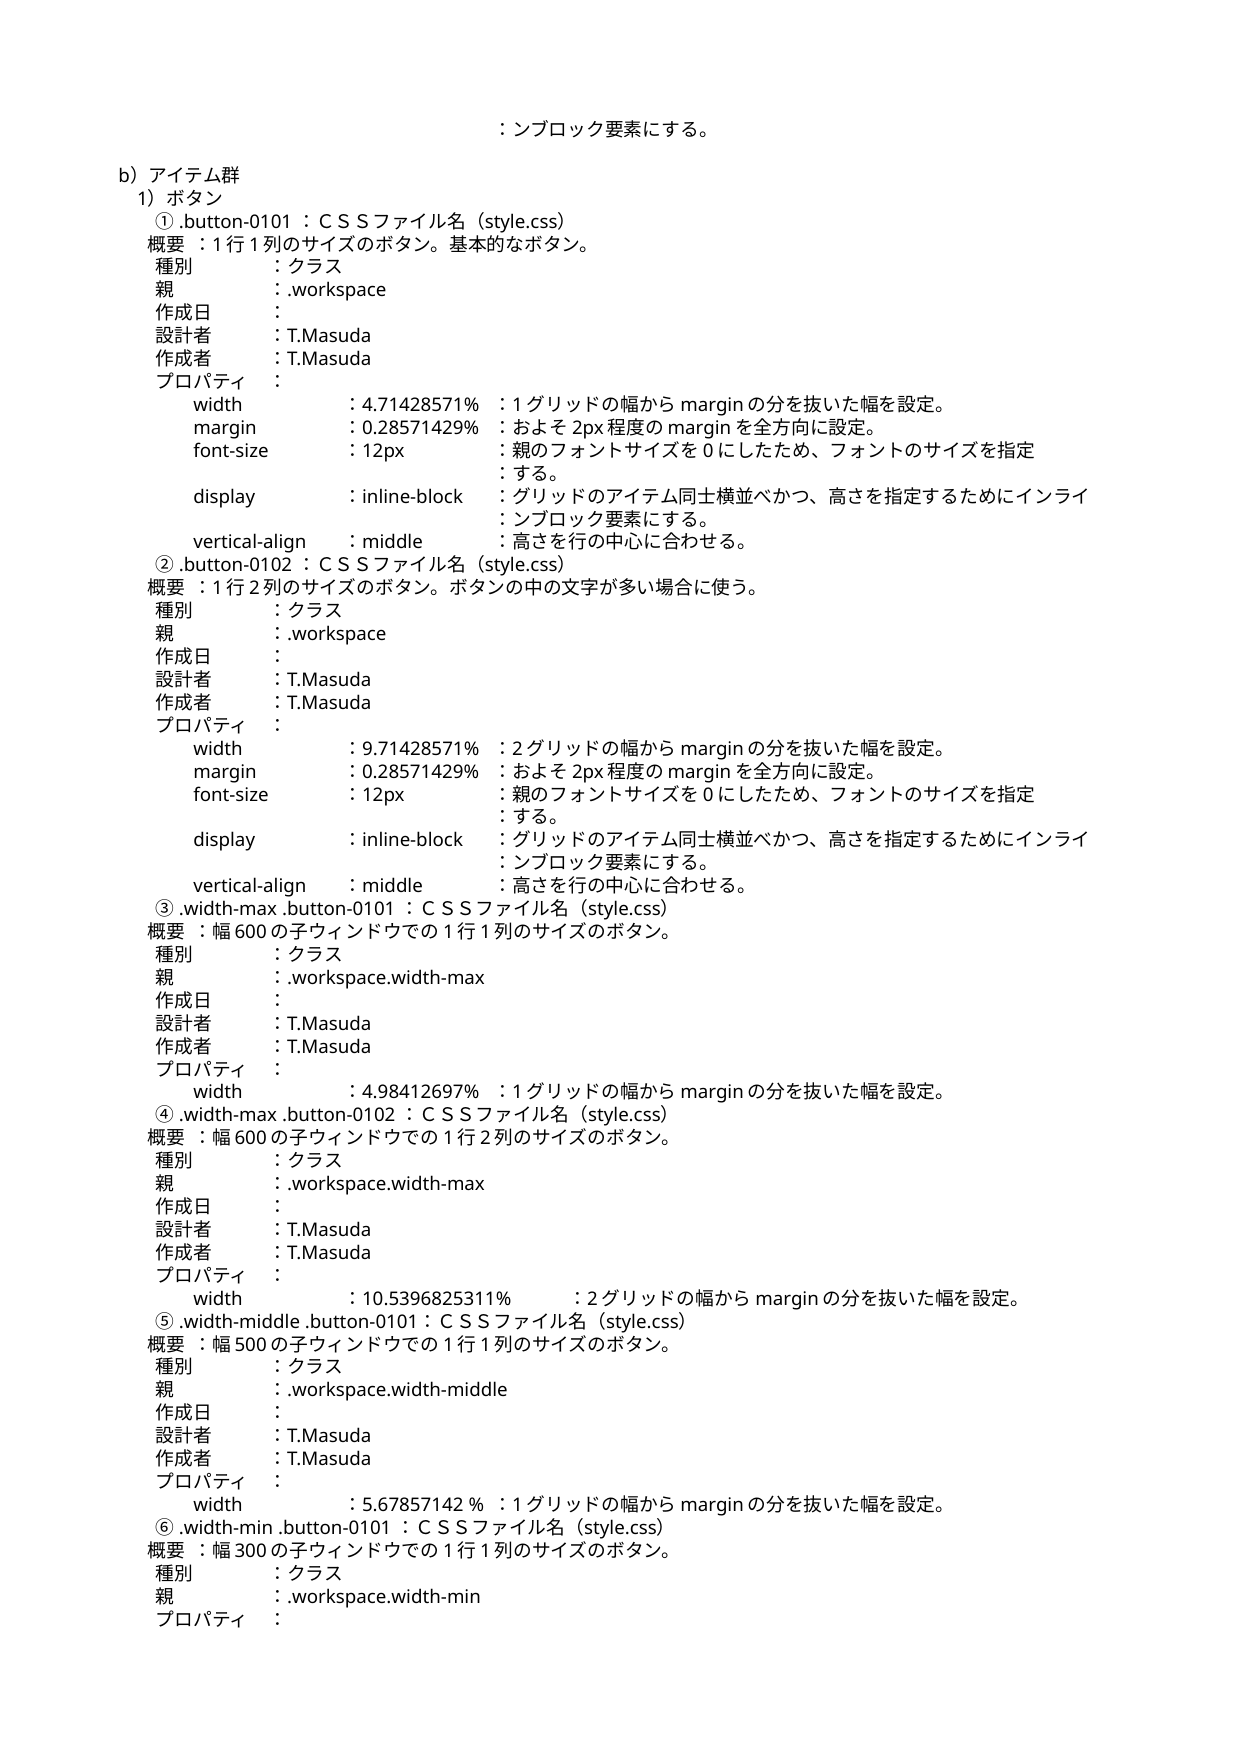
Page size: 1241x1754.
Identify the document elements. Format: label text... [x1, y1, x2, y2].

text ：する。 [118, 806, 1122, 828]
text 設計者 ：T.Masuda [118, 1218, 1122, 1241]
text 1）ボタン [118, 187, 1122, 210]
text プロパティ ： [118, 1470, 1122, 1493]
text 作成日 ： [118, 301, 1122, 324]
text 親 ：.workspace.width-max [118, 1172, 1122, 1195]
text 種別 ：クラス [118, 1356, 1122, 1378]
text 種別 ：クラス [118, 1562, 1122, 1585]
text 概要 ：幅500の子ウィンドウでの1行1列のサイズのボタン。 [118, 1333, 1122, 1356]
text 作成日 ： [118, 989, 1122, 1012]
text ：ンブロック要素にする。 [118, 508, 1122, 531]
text ⑤ .width-middle .button-0101：ＣＳＳファイル名（style.css） [118, 1310, 1122, 1333]
text vertical-align ：middle ：高さを行の中心に合わせる。 [118, 531, 1122, 553]
text プロパティ ： [118, 714, 1122, 737]
text display ：inline-block ：グリッドのアイテム同士横並べかつ、高さを指定するためにインライ [118, 485, 1122, 508]
text b）アイテム群 [118, 164, 1122, 187]
text 概要 ：1行2列のサイズのボタン。ボタンの中の文字が多い場合に使う。 [118, 576, 1122, 599]
text 作成者 ：T.Masuda [118, 347, 1122, 370]
text 設計者 ：T.Masuda [118, 1424, 1122, 1447]
text 親 ：.workspace [118, 278, 1122, 301]
text ② .button-0102 ：ＣＳＳファイル名（style.css） [118, 553, 1122, 576]
text ⑥ .width-min .button-0101 ：ＣＳＳファイル名（style.css） [118, 1516, 1122, 1539]
text ：ンブロック要素にする。 [118, 851, 1122, 874]
text width ：4.98412697% ：1グリッドの幅からmarginの分を抜いた幅を設定。 [118, 1081, 1122, 1103]
text ① .button-0101 ：ＣＳＳファイル名（style.css） [118, 210, 1122, 233]
text プロパティ ： [118, 370, 1122, 393]
text 種別 ：クラス [118, 256, 1122, 278]
text 作成日 ： [118, 645, 1122, 668]
text 概要 ：1行1列のサイズのボタン。基本的なボタン。 [118, 233, 1122, 256]
text ④ .width-max .button-0102 ：ＣＳＳファイル名（style.css） [118, 1103, 1122, 1126]
text 設計者 ：T.Masuda [118, 324, 1122, 347]
text プロパティ ： [118, 1058, 1122, 1081]
text 概要 ：幅300の子ウィンドウでの1行1列のサイズのボタン。 [118, 1539, 1122, 1562]
text 作成者 ：T.Masuda [118, 1035, 1122, 1058]
text 種別 ：クラス [118, 943, 1122, 966]
text 設計者 ：T.Masuda [118, 1012, 1122, 1035]
text 作成者 ：T.Masuda [118, 1447, 1122, 1470]
text width ：9.71428571% ：2グリッドの幅からmarginの分を抜いた幅を設定。 [118, 737, 1122, 760]
text プロパティ ： [118, 1608, 1122, 1631]
text ：ンブロック要素にする。 [118, 118, 1122, 141]
text font-size ：12px ：親のフォントサイズを0にしたため、フォントのサイズを指定 [118, 439, 1122, 462]
text 概要 ：幅600の子ウィンドウでの1行1列のサイズのボタン。 [118, 920, 1122, 943]
text 概要 ：幅600の子ウィンドウでの1行2列のサイズのボタン。 [118, 1126, 1122, 1149]
text ：する。 [118, 462, 1122, 485]
text width ：5.67857142 % ：1グリッドの幅からmarginの分を抜いた幅を設定。 [118, 1493, 1122, 1516]
text width ：10.5396825311% ：2グリッドの幅からmarginの分を抜いた幅を設定。 [118, 1287, 1122, 1310]
text font-size ：12px ：親のフォントサイズを0にしたため、フォントのサイズを指定 [118, 783, 1122, 806]
text 親 ：.workspace.width-min [118, 1585, 1122, 1608]
text 作成日 ： [118, 1401, 1122, 1424]
text vertical-align ：middle ：高さを行の中心に合わせる。 [118, 874, 1122, 897]
text margin ：0.28571429% ：およそ2px程度のmarginを全方向に設定。 [118, 416, 1122, 439]
text width ：4.71428571% ：1グリッドの幅からmarginの分を抜いた幅を設定。 [118, 393, 1122, 416]
text 作成日 ： [118, 1195, 1122, 1218]
text 親 ：.workspace.width-max [118, 966, 1122, 989]
text 親 ：.workspace.width-middle [118, 1378, 1122, 1401]
text プロパティ ： [118, 1264, 1122, 1287]
text 作成者 ：T.Masuda [118, 1241, 1122, 1264]
text ③ .width-max .button-0101 ：ＣＳＳファイル名（style.css） [118, 897, 1122, 920]
text 作成者 ：T.Masuda [118, 691, 1122, 714]
text 設計者 ：T.Masuda [118, 668, 1122, 691]
text 親 ：.workspace [118, 622, 1122, 645]
text margin ：0.28571429% ：およそ2px程度のmarginを全方向に設定。 [118, 760, 1122, 783]
text 種別 ：クラス [118, 599, 1122, 622]
text 種別 ：クラス [118, 1149, 1122, 1172]
text display ：inline-block ：グリッドのアイテム同士横並べかつ、高さを指定するためにインライ [118, 828, 1122, 851]
